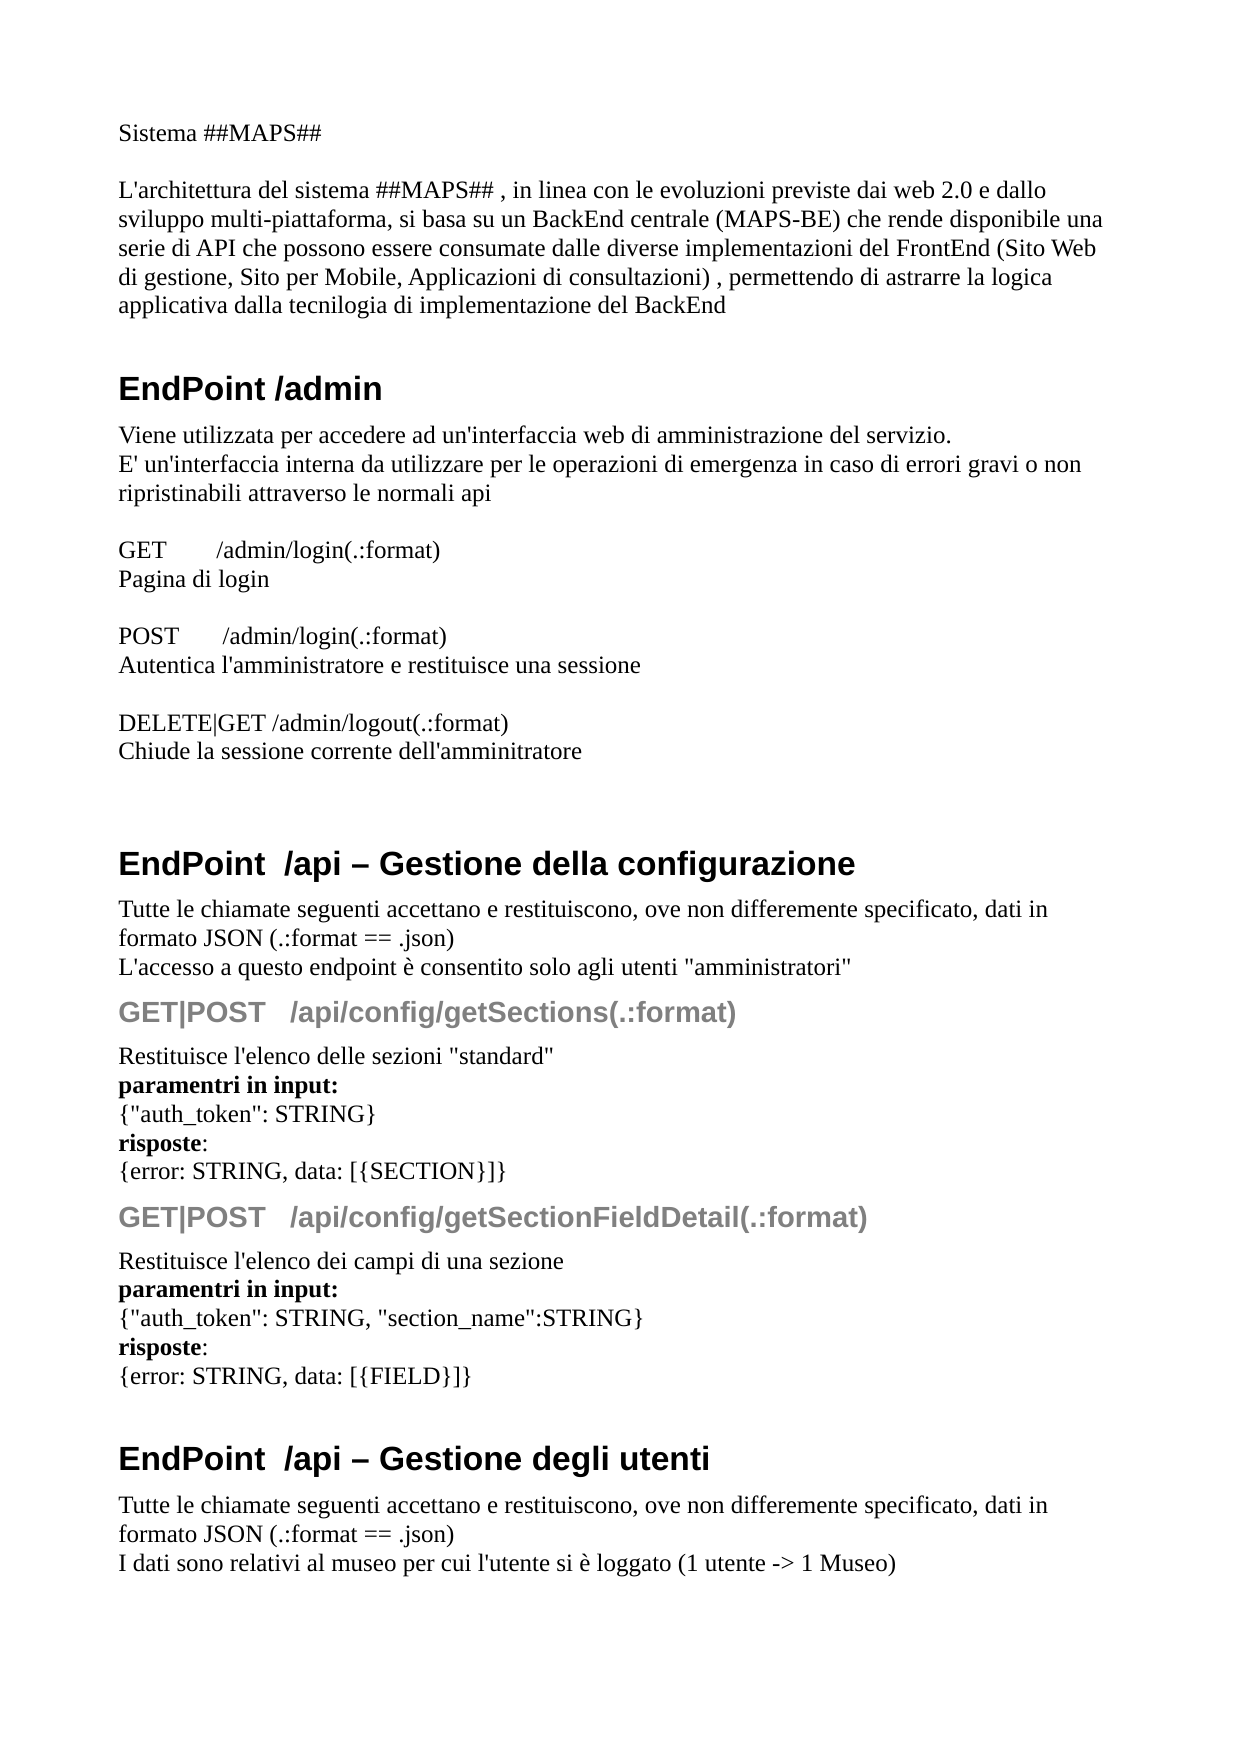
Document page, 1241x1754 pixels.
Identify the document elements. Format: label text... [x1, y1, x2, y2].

text L'accesso a questo endpoint è consentito solo agli utenti "amministratori" [118, 952, 1122, 981]
text {"auth_token": STRING} [118, 1099, 1122, 1128]
subtitle GET|POST /api/config/getSectionFieldDetail(.:format) [118, 1200, 1122, 1233]
subtitle GET|POST /api/config/getSections(.:format) [118, 995, 1122, 1029]
text {"auth_token": STRING, "section_name":STRING} [118, 1303, 1122, 1332]
text L'architettura del sistema ##MAPS## , in linea con le evoluzioni previste dai web 2.0 e dallo sviluppo multi-piattaforma, si basa su un BackEnd centrale (MAPS-BE) che rende disponibile una serie di API che possono essere consumate dalle diverse implementazioni del FrontEnd (Sito Web di gestione, Sito per Mobile, Applicazioni di consultazioni) , permettendo di astrarre la logica applicativa dalla tecnilogia di implementazione del BackEnd [118, 176, 1122, 319]
text I dati sono relativi al museo per cui l'utente si è loggato (1 utente -> 1 Museo) [118, 1548, 1122, 1577]
text Sistema ##MAPS## [118, 118, 1122, 147]
text GET /admin/login(.:format) [118, 535, 1122, 564]
text risposte: [118, 1332, 1122, 1361]
text Tutte le chiamate seguenti accettano e restituiscono, ove non differemente specificato, dati in formato JSON (.:format == .json) [118, 1490, 1122, 1548]
text Restituisce l'elenco dei campi di una sezione [118, 1246, 1122, 1274]
subtitle EndPoint /api – Gestione degli utenti [118, 1439, 1122, 1478]
text Restituisce l'elenco delle sezioni "standard" [118, 1041, 1122, 1070]
text DELETE|GET /admin/logout(.:format) [118, 708, 1122, 736]
text E' un'interfaccia interna da utilizzare per le operazioni di emergenza in caso di errori gravi o non ripristinabili attraverso le normali api [118, 449, 1122, 506]
text Chiude la sessione corrente dell'amminitratore [118, 736, 1122, 765]
text POST /admin/login(.:format) [118, 621, 1122, 650]
subtitle EndPoint /api – Gestione della configurazione [118, 843, 1122, 882]
text Tutte le chiamate seguenti accettano e restituiscono, ove non differemente specificato, dati in formato JSON (.:format == .json) [118, 894, 1122, 952]
text paramentri in input: [118, 1274, 1122, 1303]
text paramentri in input: [118, 1070, 1122, 1099]
text {error: STRING, data: [{SECTION}]} [118, 1156, 1122, 1185]
text Pagina di login [118, 564, 1122, 593]
text Viene utilizzata per accedere ad un'interfaccia web di amministrazione del servizio. [118, 420, 1122, 449]
text {error: STRING, data: [{FIELD}]} [118, 1361, 1122, 1389]
text Autentica l'amministratore e restituisce una sessione [118, 650, 1122, 679]
text risposte: [118, 1128, 1122, 1156]
subtitle EndPoint /admin [118, 369, 1122, 408]
